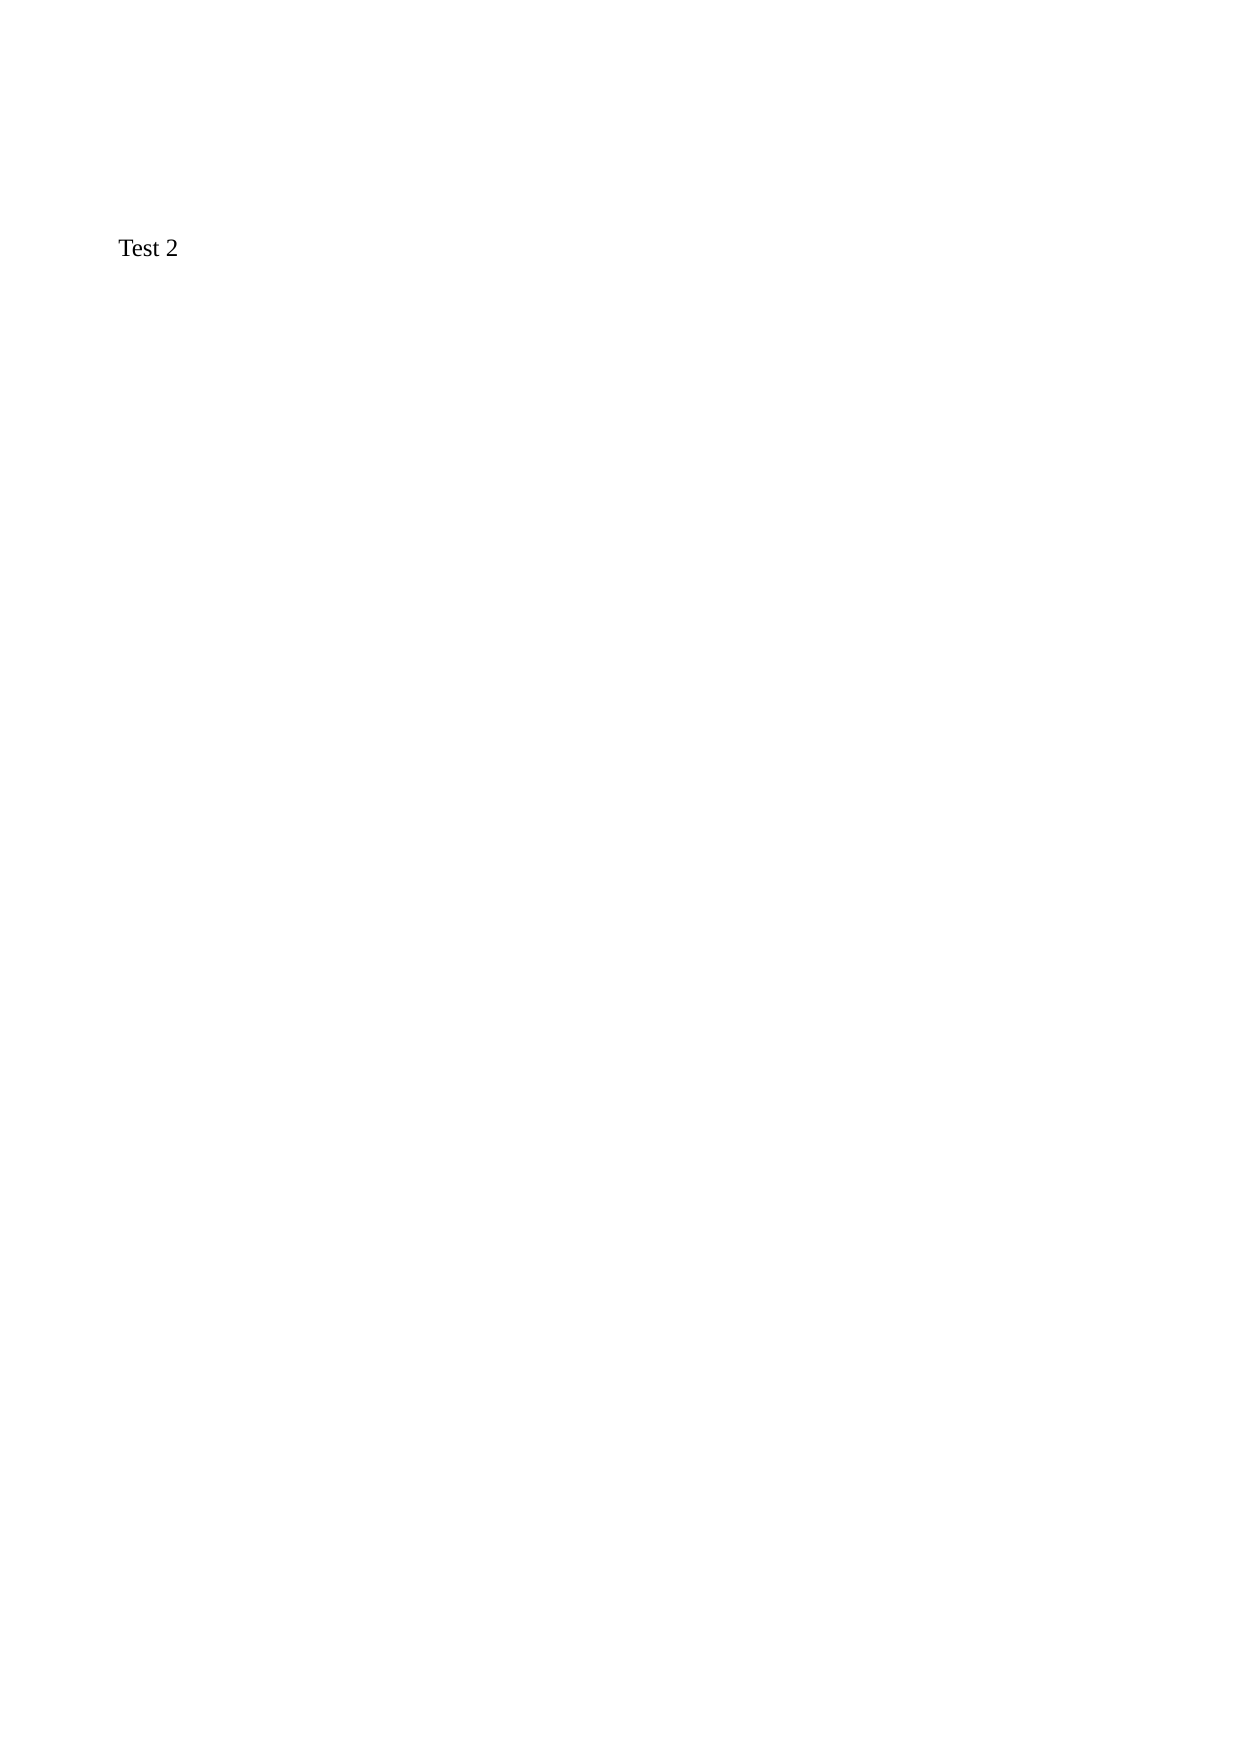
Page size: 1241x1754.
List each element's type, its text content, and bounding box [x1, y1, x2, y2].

text Test 2 [118, 233, 1122, 262]
